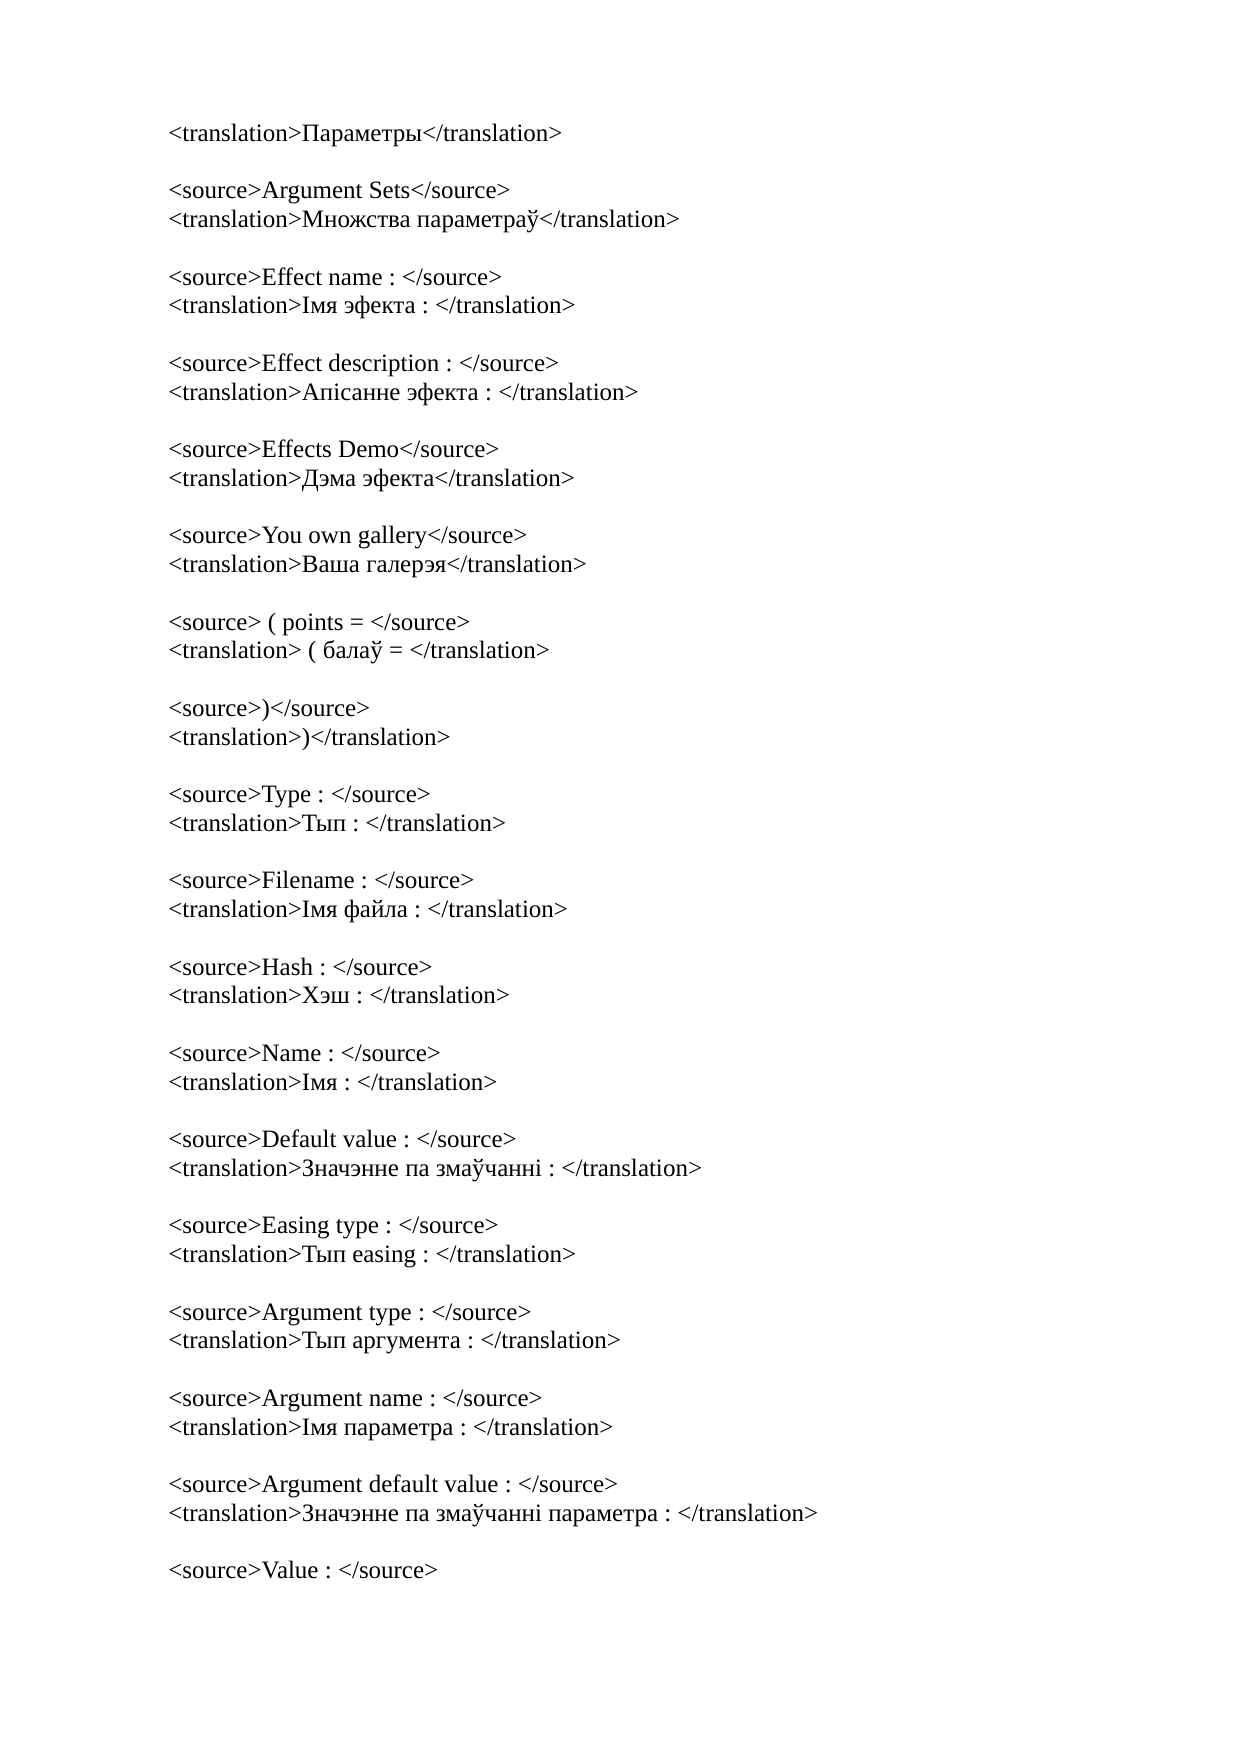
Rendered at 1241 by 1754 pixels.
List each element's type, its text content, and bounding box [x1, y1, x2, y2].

text <translation>Значэнне па змаўчанні : </translation> <source>Easing type : </source> [118, 1153, 1122, 1239]
text <translation>Імя параметра : </translation> <source>Argument default value : </source> [118, 1412, 1122, 1498]
text <translation>)</translation> <source>Type : </source> [118, 722, 1122, 808]
text <translation>Дэма эфекта</translation> <source>You own gallery</source> [118, 463, 1122, 549]
text <translation>Тып easing : </translation> <source>Argument type : </source> [118, 1239, 1122, 1326]
text <translation> ( балаў = </translation> <source>)</source> [118, 636, 1122, 722]
text <translation>Параметры</translation> <source>Argument Sets</source> [118, 118, 1122, 204]
text <translation>Тып : </translation> <source>Filename : </source> [118, 808, 1122, 894]
text <translation>Значэнне па змаўчанні параметра : </translation> <source>Value : </source> [118, 1498, 1122, 1584]
text <translation>Імя файла : </translation> <source>Hash : </source> [118, 894, 1122, 981]
text <translation>Апісанне эфекта : </translation> <source>Effects Demo</source> [118, 377, 1122, 463]
text <translation>Імя эфекта : </translation> <source>Effect description : </source> [118, 291, 1122, 377]
text <translation>Імя : </translation> <source>Default value : </source> [118, 1067, 1122, 1153]
text <translation>Ваша галерэя</translation> <source> ( points = </source> [118, 549, 1122, 636]
text <translation>Тып аргумента : </translation> <source>Argument name : </source> [118, 1326, 1122, 1412]
text <translation>Множства параметраў</translation> <source>Effect name : </source> [118, 204, 1122, 291]
text <translation>Хэш : </translation> <source>Name : </source> [118, 981, 1122, 1067]
